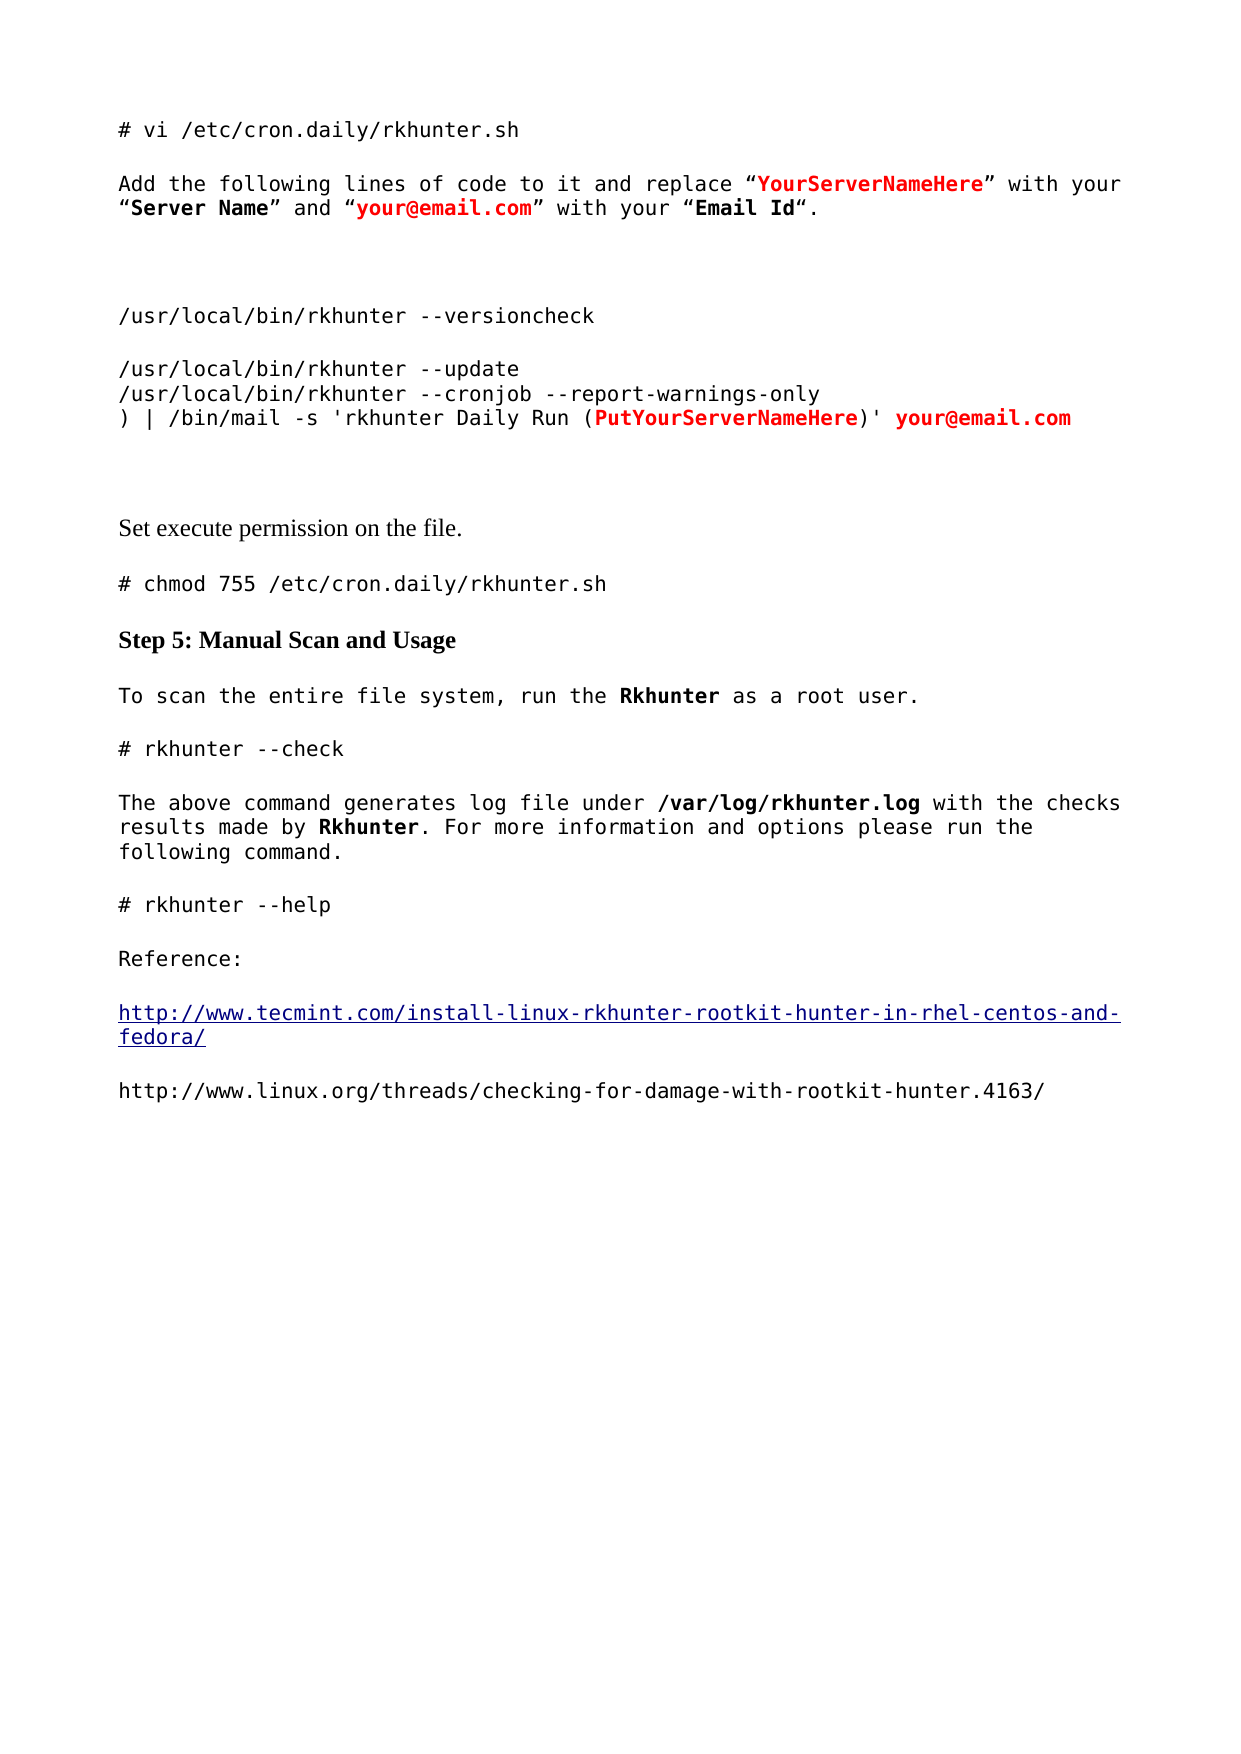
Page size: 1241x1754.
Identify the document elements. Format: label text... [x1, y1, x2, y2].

text /usr/local/bin/rkhunter --versioncheck [118, 304, 1122, 328]
text ) | /bin/mail -s 'rkhunter Daily Run (PutYourServerNameHere)' your@email.com [118, 406, 1122, 430]
text Set execute permission on the file. [118, 513, 1122, 542]
text # rkhunter --check [118, 737, 1122, 762]
text /usr/local/bin/rkhunter --update [118, 357, 1122, 382]
subtitle Step 5: Manual Scan and Usage [118, 625, 1122, 654]
text # chmod 755 /etc/cron.daily/rkhunter.sh [118, 572, 1122, 596]
text Add the following lines of code to it and replace “YourServerNameHere” with your “Server Name” and “your@email.com” with your “Email Id“. [118, 172, 1122, 220]
text /usr/local/bin/rkhunter --cronjob --report-warnings-only [118, 382, 1122, 406]
text Reference: [118, 947, 1122, 971]
text http://www.tecmint.com/install-linux-rkhunter-rootkit-hunter-in-rhel-centos-and-fedora/ [118, 1001, 1122, 1049]
text # rkhunter --help [118, 893, 1122, 918]
text http://www.linux.org/threads/checking-for-damage-with-rootkit-hunter.4163/ [118, 1079, 1122, 1103]
text To scan the entire file system, run the Rkhunter as a root user. [118, 684, 1122, 708]
text The above command generates log file under /var/log/rkhunter.log with the checks results made by Rkhunter. For more information and options please run the following command. [118, 791, 1122, 864]
text # vi /etc/cron.daily/rkhunter.sh [118, 118, 1122, 142]
